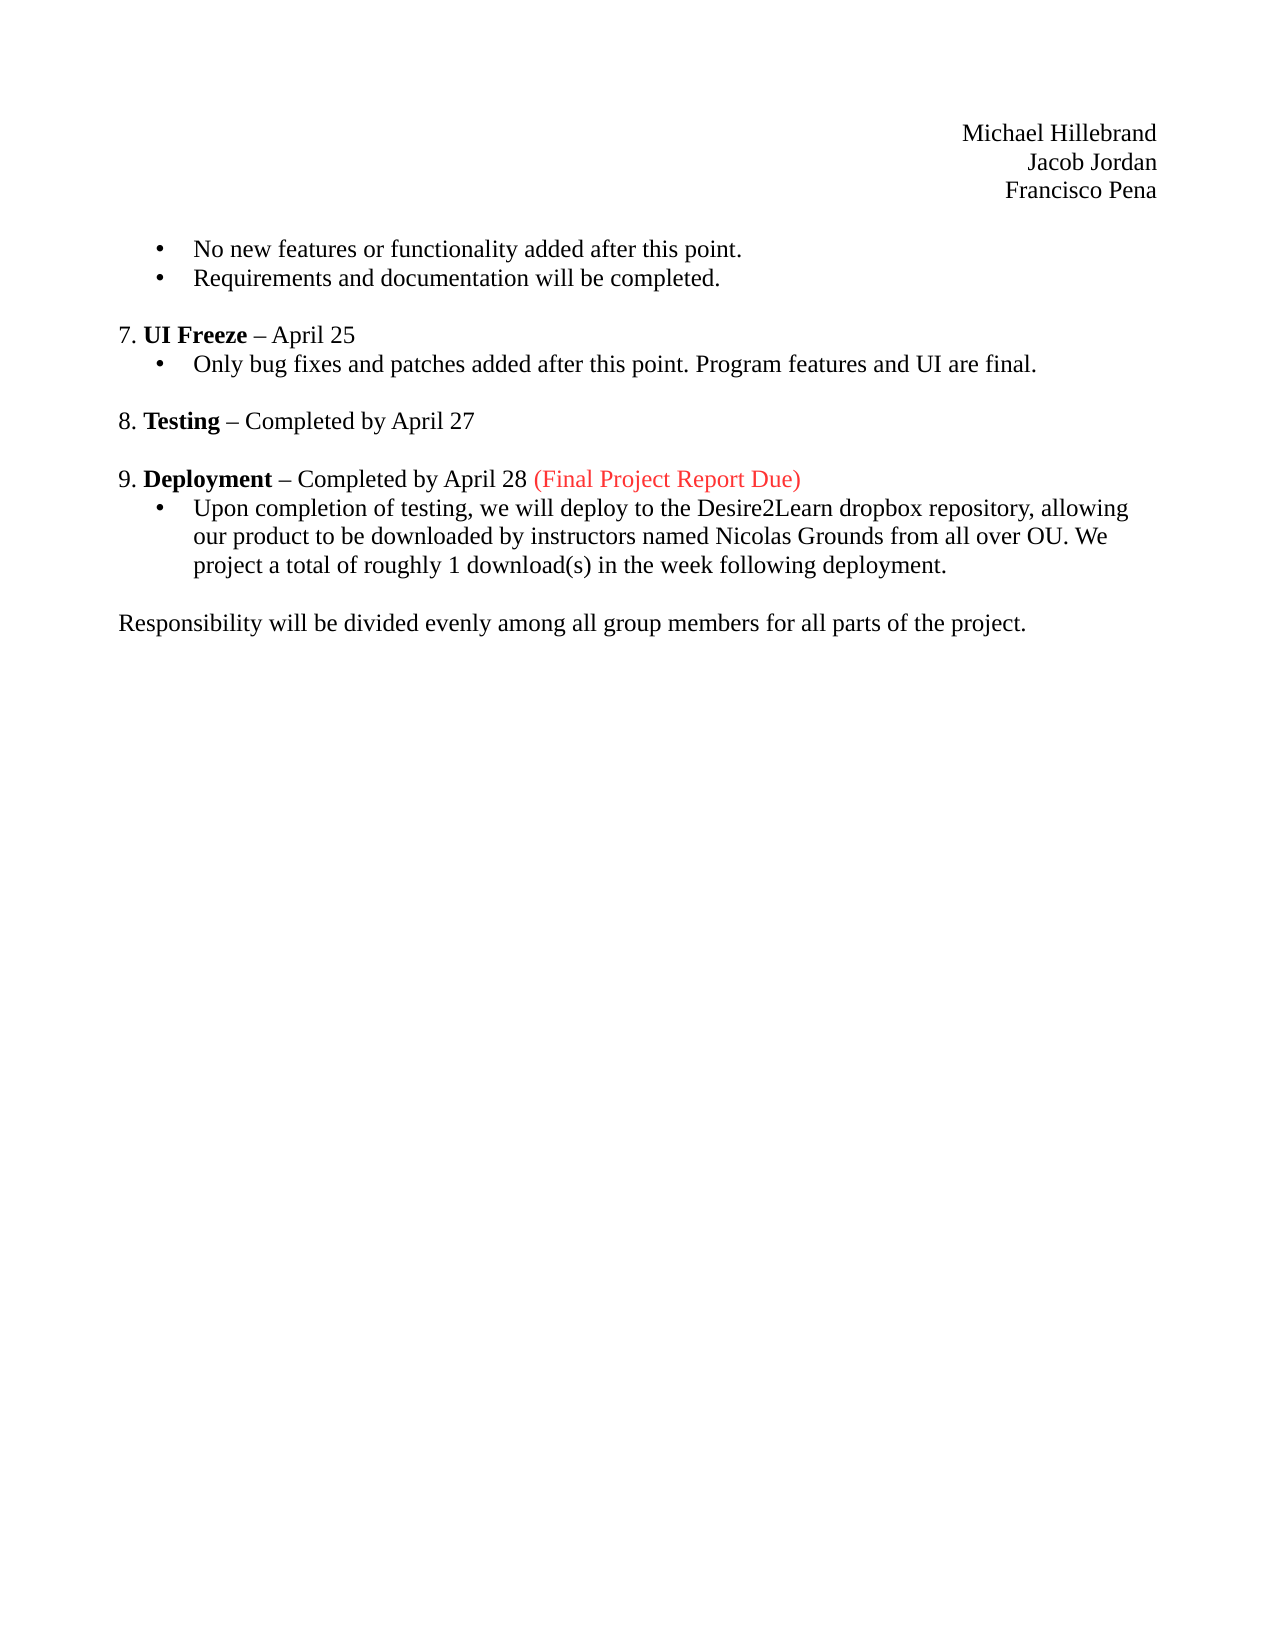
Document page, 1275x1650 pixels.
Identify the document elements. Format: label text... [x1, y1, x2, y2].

text 8. Testing – Completed by April 27 [118, 406, 1157, 435]
text 9. Deployment – Completed by April 28 (Final Project Report Due) [118, 464, 1157, 493]
list Upon completion of testing, we will deploy to the Desire2Learn dropbox repository, allowing our product to be downloaded by instructors named Nicolas Grounds from all over OU. We project a total of roughly 1 download(s) in the week following deployment. [156, 493, 1157, 579]
text 7. UI Freeze – April 25 [118, 320, 1157, 349]
list No new features or functionality added after this point. [156, 234, 1157, 263]
list Only bug fixes and patches added after this point. Program features and UI are final. [156, 349, 1157, 378]
text Responsibility will be divided evenly among all group members for all parts of the project. [118, 608, 1157, 636]
list Requirements and documentation will be completed. [156, 263, 1157, 291]
